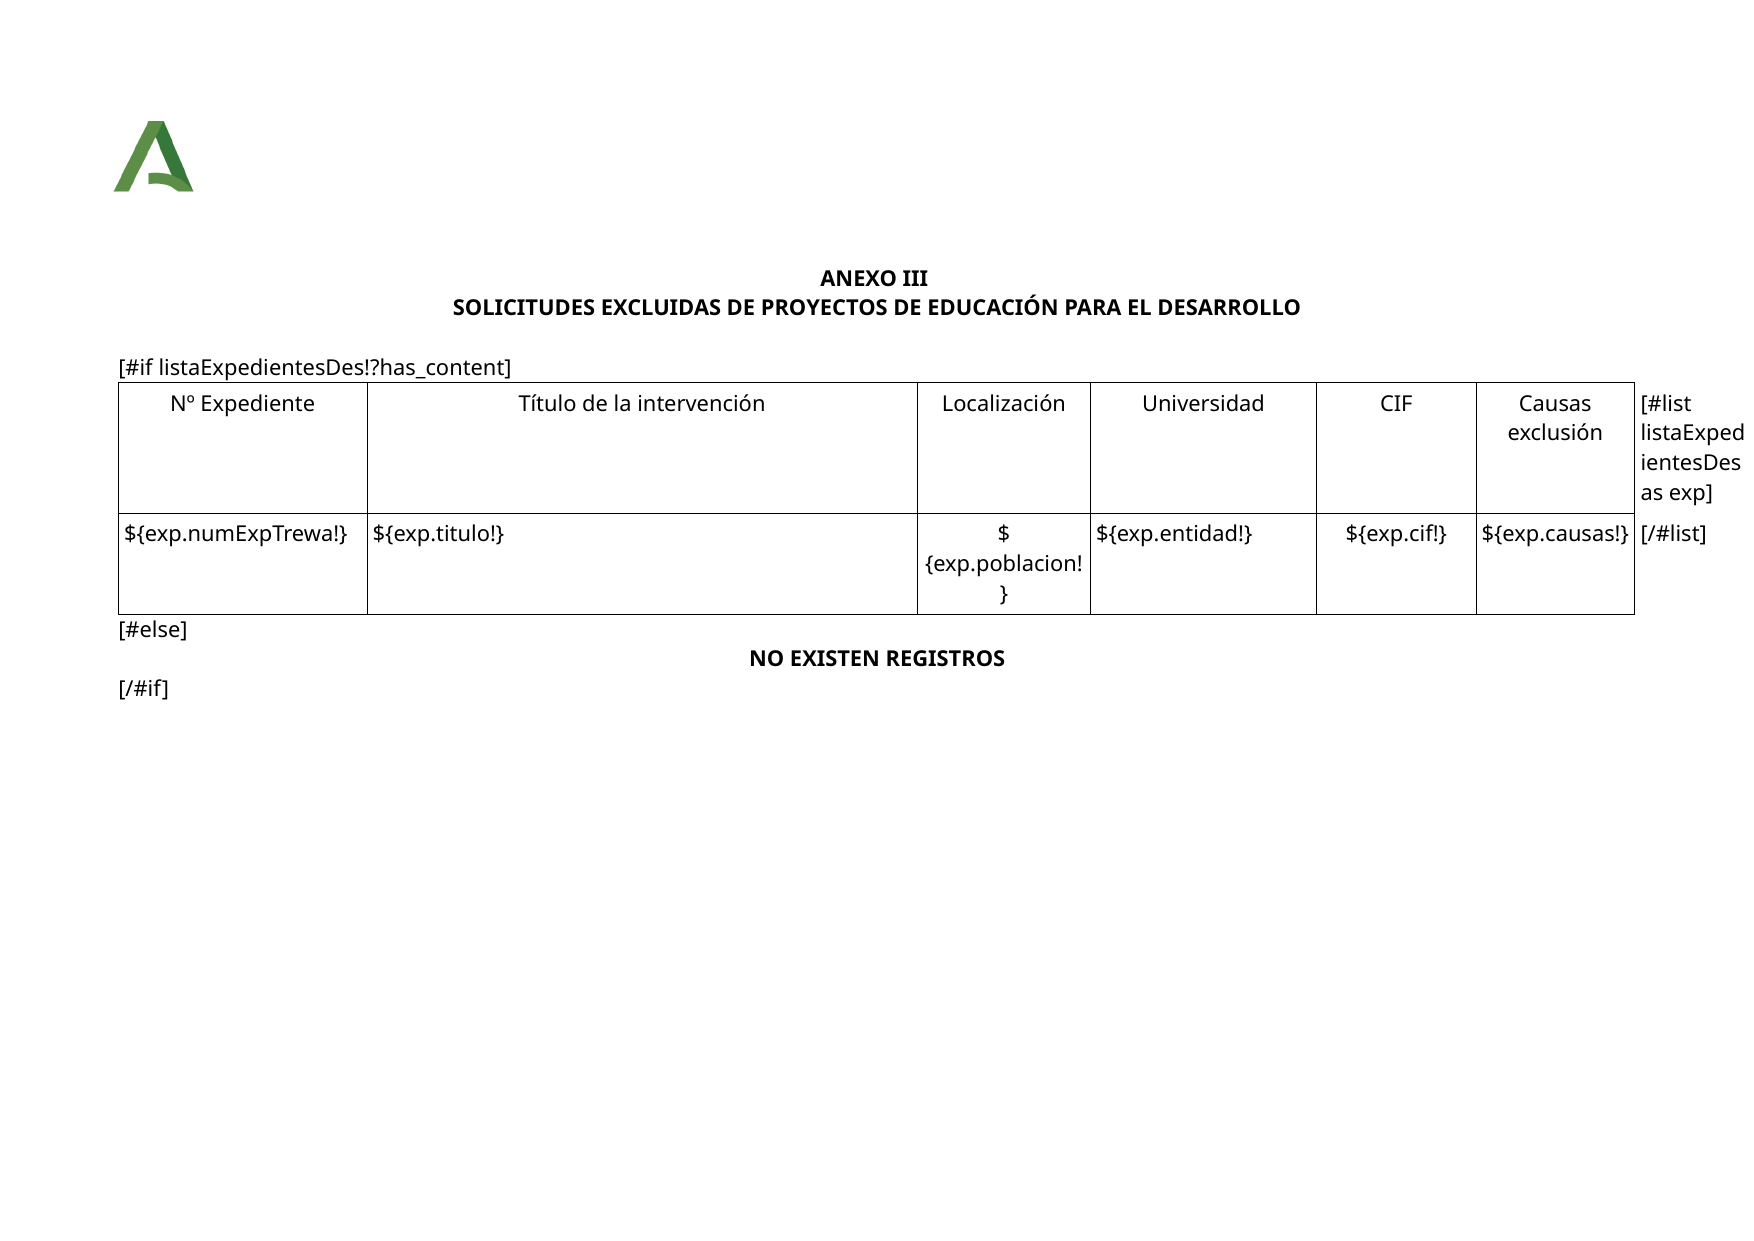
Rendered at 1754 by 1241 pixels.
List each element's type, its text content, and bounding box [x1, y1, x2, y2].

table_cell ${exp.cif!} [1317, 514, 1476, 613]
text NO EXISTEN REGISTROS [118, 643, 1636, 673]
text [#else] [118, 613, 1636, 643]
table_header Universidad [1091, 383, 1316, 512]
table_header Causas exclusión [1477, 383, 1634, 512]
picture [109, 116, 198, 196]
table_header Localización [918, 383, 1090, 512]
table_cell ${exp.numExpTrewa!} [119, 514, 367, 613]
table_header Nº Expediente [119, 383, 367, 512]
text SOLICITUDES EXCLUIDAS DE PROYECTOS DE EDUCACIÓN PARA EL DESARROLLO [118, 292, 1636, 322]
table_cell ${exp.causas!} [1477, 514, 1634, 613]
table_cell ${exp.entidad!} [1091, 514, 1316, 613]
table_header [#list listaExpedientesDes as exp] [1635, 382, 1754, 512]
table_cell ${exp.titulo!} [368, 514, 917, 613]
table_header Título de la intervención [368, 383, 917, 512]
table_cell ${exp.poblacion!} [918, 514, 1090, 613]
table_header CIF [1317, 383, 1476, 512]
text [/#if] [118, 673, 1636, 703]
table_cell [/#list] [1635, 513, 1754, 613]
text ANEXO III [118, 263, 1636, 292]
text [#if listaExpedientesDes!?has_content] [118, 352, 1636, 382]
